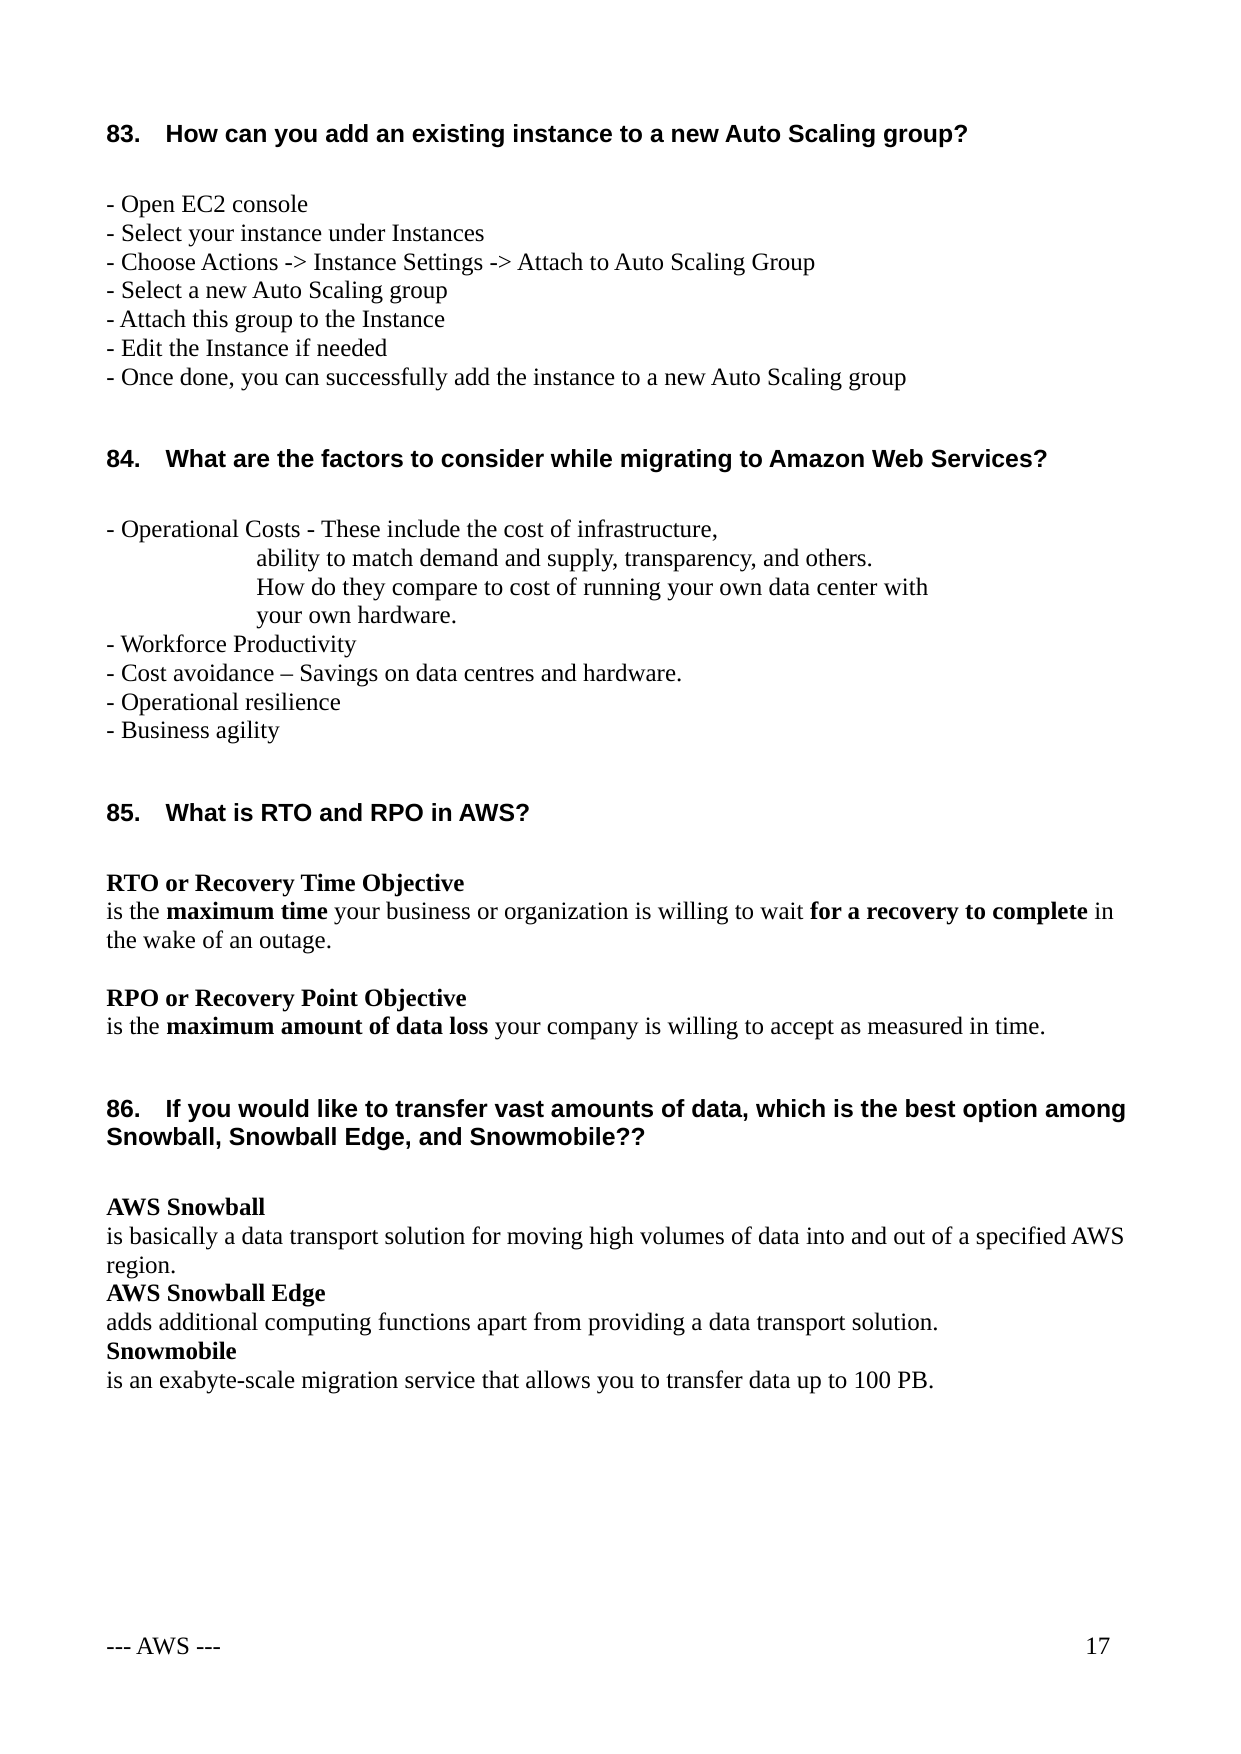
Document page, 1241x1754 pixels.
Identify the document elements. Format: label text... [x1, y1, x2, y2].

text How do they compare to cost of running your own data center with [106, 572, 1134, 600]
text - Cost avoidance – Savings on data centres and hardware. [106, 658, 1134, 687]
text ability to match demand and supply, transparency, and others. [106, 543, 1134, 572]
text - Attach this group to the Instance [106, 304, 1134, 333]
subtitle If you would like to transfer vast amounts of data, which is the best option among Snowball, Snowball Edge, and Snowmobile?? [106, 1094, 1134, 1151]
text - Select a new Auto Scaling group [106, 276, 1134, 304]
text - Workforce Productivity [106, 629, 1134, 658]
text AWS Snowball Edge [106, 1278, 1134, 1307]
subtitle How can you add an existing instance to a new Auto Scaling group? [106, 119, 1134, 148]
text AWS Snowball [106, 1192, 1134, 1221]
text is basically a data transport solution for moving high volumes of data into and out of a specified AWS region. [106, 1221, 1134, 1278]
text - Select your instance under Instances [106, 218, 1134, 247]
text - Operational resilience [106, 687, 1134, 715]
text is the maximum amount of data loss your company is willing to accept as measured in time. [106, 1011, 1134, 1040]
text your own hardware. [106, 600, 1134, 629]
text - Edit the Instance if needed [106, 333, 1134, 362]
text - Once done, you can successfully add the instance to a new Auto Scaling group [106, 362, 1134, 391]
subtitle What is RTO and RPO in AWS? [106, 798, 1134, 826]
text RTO or Recovery Time Objective [106, 868, 1134, 896]
subtitle What are the factors to consider while migrating to Amazon Web Services? [106, 444, 1134, 473]
text Snowmobile [106, 1336, 1134, 1365]
text - Open EC2 console [106, 189, 1134, 218]
text is an exabyte-scale migration service that allows you to transfer data up to 100 PB. [106, 1365, 1134, 1393]
text - Operational Costs - These include the cost of infrastructure, [106, 514, 1134, 543]
text adds additional computing functions apart from providing a data transport solution. [106, 1307, 1134, 1336]
text is the maximum time your business or organization is willing to wait for a recovery to complete in the wake of an outage. [106, 896, 1134, 954]
text - Business agility [106, 715, 1134, 744]
text RPO or Recovery Point Objective [106, 983, 1134, 1011]
text - Choose Actions -> Instance Settings -> Attach to Auto Scaling Group [106, 247, 1134, 276]
